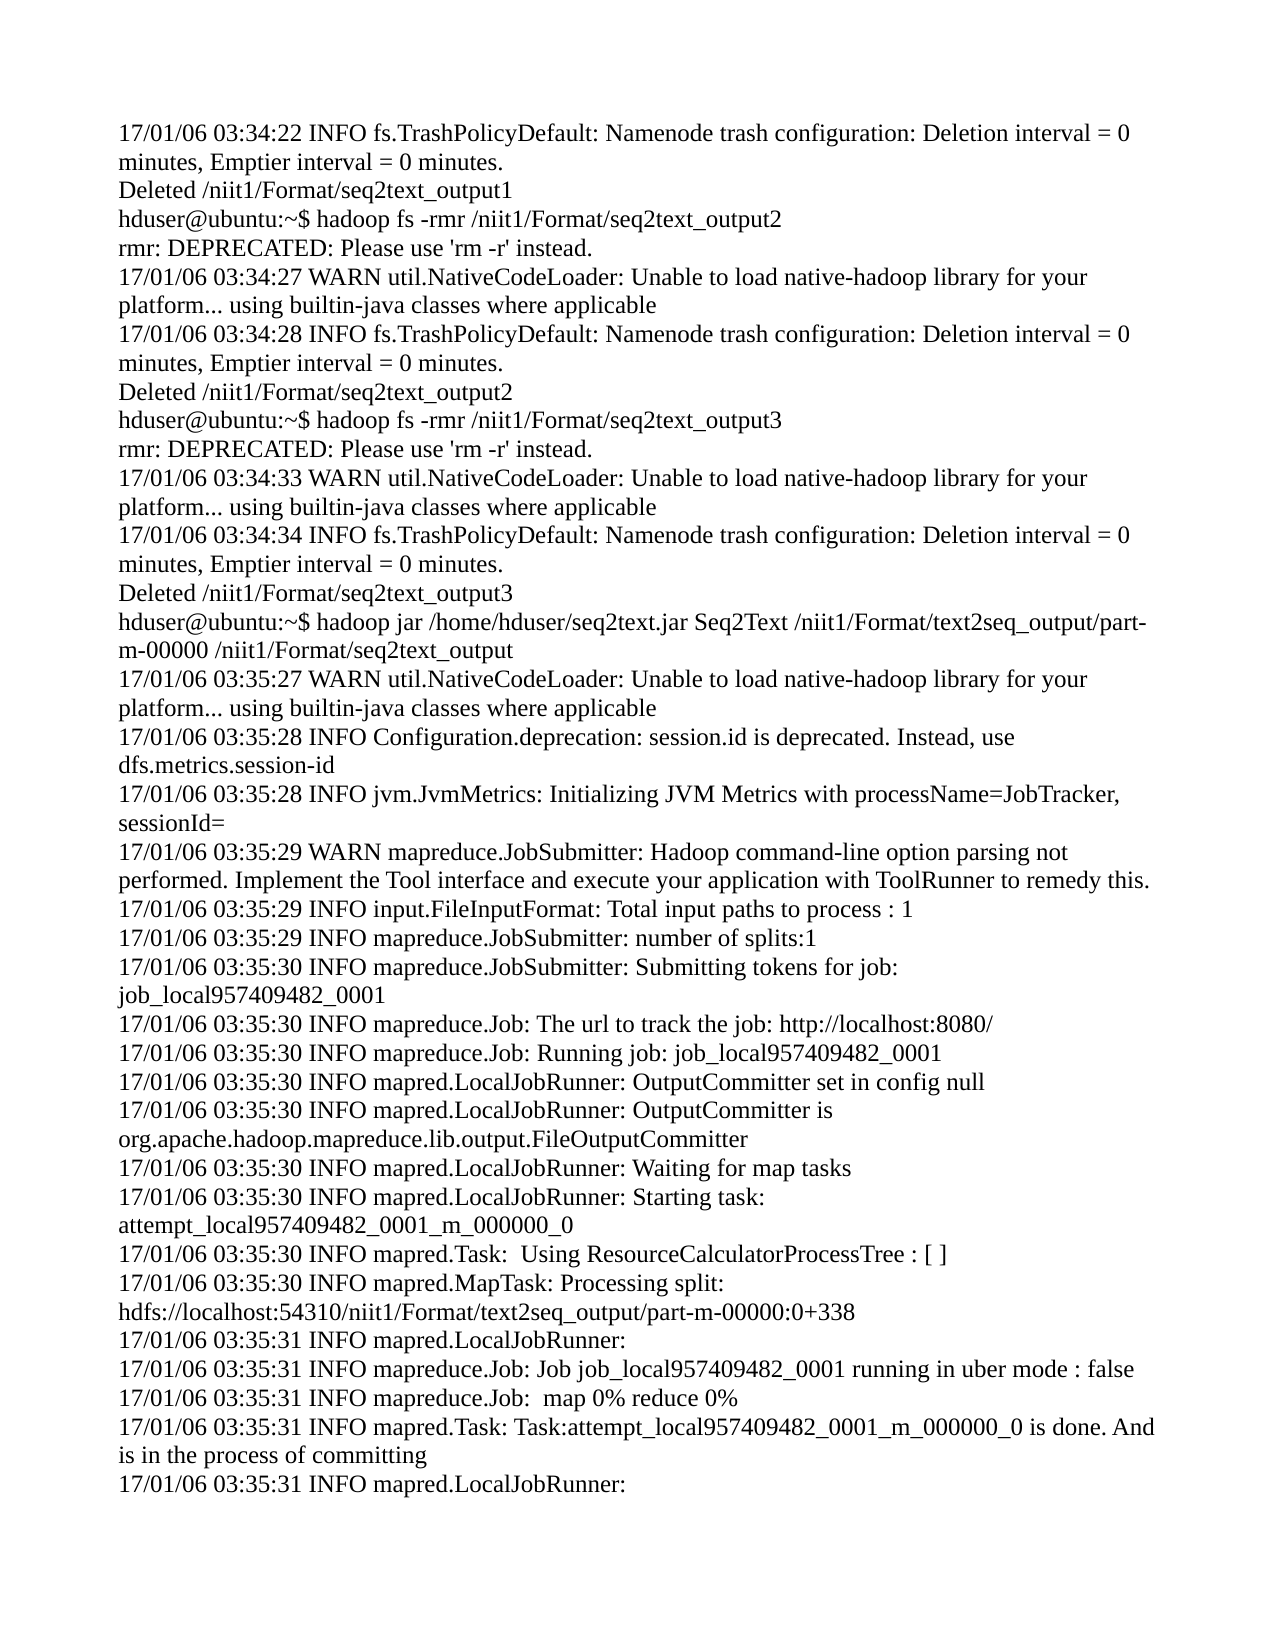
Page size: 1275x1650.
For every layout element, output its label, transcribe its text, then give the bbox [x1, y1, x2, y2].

text 17/01/06 03:35:30 INFO mapred.LocalJobRunner: OutputCommitter is org.apache.hadoop.mapreduce.lib.output.FileOutputCommitter [118, 1096, 1157, 1153]
text 17/01/06 03:35:30 INFO mapred.MapTask: Processing split: hdfs://localhost:54310/niit1/Format/text2seq_output/part-m-00000:0+338 [118, 1268, 1157, 1326]
text 17/01/06 03:35:31 INFO mapreduce.Job: map 0% reduce 0% [118, 1383, 1157, 1412]
text 17/01/06 03:34:22 INFO fs.TrashPolicyDefault: Namenode trash configuration: Deletion interval = 0 minutes, Emptier interval = 0 minutes. [118, 118, 1157, 176]
text 17/01/06 03:35:29 INFO mapreduce.JobSubmitter: number of splits:1 [118, 923, 1157, 952]
text Deleted /niit1/Format/seq2text_output2 [118, 377, 1157, 406]
text 17/01/06 03:35:31 INFO mapreduce.Job: Job job_local957409482_0001 running in uber mode : false [118, 1354, 1157, 1383]
text 17/01/06 03:35:28 INFO jvm.JvmMetrics: Initializing JVM Metrics with processName=JobTracker, sessionId= [118, 779, 1157, 837]
text 17/01/06 03:34:33 WARN util.NativeCodeLoader: Unable to load native-hadoop library for your platform... using builtin-java classes where applicable [118, 463, 1157, 521]
text 17/01/06 03:35:29 WARN mapreduce.JobSubmitter: Hadoop command-line option parsing not performed. Implement the Tool interface and execute your application with ToolRunner to remedy this. [118, 837, 1157, 894]
text 17/01/06 03:35:31 INFO mapred.LocalJobRunner: [118, 1469, 1157, 1498]
text 17/01/06 03:34:34 INFO fs.TrashPolicyDefault: Namenode trash configuration: Deletion interval = 0 minutes, Emptier interval = 0 minutes. [118, 521, 1157, 578]
text hduser@ubuntu:~$ hadoop fs -rmr /niit1/Format/seq2text_output2 [118, 204, 1157, 233]
text 17/01/06 03:35:31 INFO mapred.LocalJobRunner: [118, 1326, 1157, 1354]
text 17/01/06 03:35:30 INFO mapred.LocalJobRunner: Waiting for map tasks [118, 1153, 1157, 1182]
text 17/01/06 03:35:29 INFO input.FileInputFormat: Total input paths to process : 1 [118, 894, 1157, 923]
text Deleted /niit1/Format/seq2text_output1 [118, 176, 1157, 204]
text rmr: DEPRECATED: Please use 'rm -r' instead. [118, 434, 1157, 463]
text 17/01/06 03:35:28 INFO Configuration.deprecation: session.id is deprecated. Instead, use dfs.metrics.session-id [118, 722, 1157, 779]
text 17/01/06 03:35:31 INFO mapred.Task: Task:attempt_local957409482_0001_m_000000_0 is done. And is in the process of committing [118, 1412, 1157, 1469]
text Deleted /niit1/Format/seq2text_output3 [118, 578, 1157, 607]
text 17/01/06 03:35:30 INFO mapreduce.Job: Running job: job_local957409482_0001 [118, 1038, 1157, 1067]
text rmr: DEPRECATED: Please use 'rm -r' instead. [118, 233, 1157, 262]
text 17/01/06 03:35:30 INFO mapreduce.JobSubmitter: Submitting tokens for job: job_local957409482_0001 [118, 952, 1157, 1009]
text 17/01/06 03:34:27 WARN util.NativeCodeLoader: Unable to load native-hadoop library for your platform... using builtin-java classes where applicable [118, 262, 1157, 319]
text 17/01/06 03:35:30 INFO mapreduce.Job: The url to track the job: http://localhost:8080/ [118, 1009, 1157, 1038]
text 17/01/06 03:35:30 INFO mapred.LocalJobRunner: OutputCommitter set in config null [118, 1067, 1157, 1096]
text 17/01/06 03:35:27 WARN util.NativeCodeLoader: Unable to load native-hadoop library for your platform... using builtin-java classes where applicable [118, 664, 1157, 722]
text 17/01/06 03:34:28 INFO fs.TrashPolicyDefault: Namenode trash configuration: Deletion interval = 0 minutes, Emptier interval = 0 minutes. [118, 319, 1157, 377]
text 17/01/06 03:35:30 INFO mapred.Task: Using ResourceCalculatorProcessTree : [ ] [118, 1239, 1157, 1268]
text hduser@ubuntu:~$ hadoop fs -rmr /niit1/Format/seq2text_output3 [118, 406, 1157, 434]
text 17/01/06 03:35:30 INFO mapred.LocalJobRunner: Starting task: attempt_local957409482_0001_m_000000_0 [118, 1182, 1157, 1239]
text hduser@ubuntu:~$ hadoop jar /home/hduser/seq2text.jar Seq2Text /niit1/Format/text2seq_output/part-m-00000 /niit1/Format/seq2text_output [118, 607, 1157, 664]
